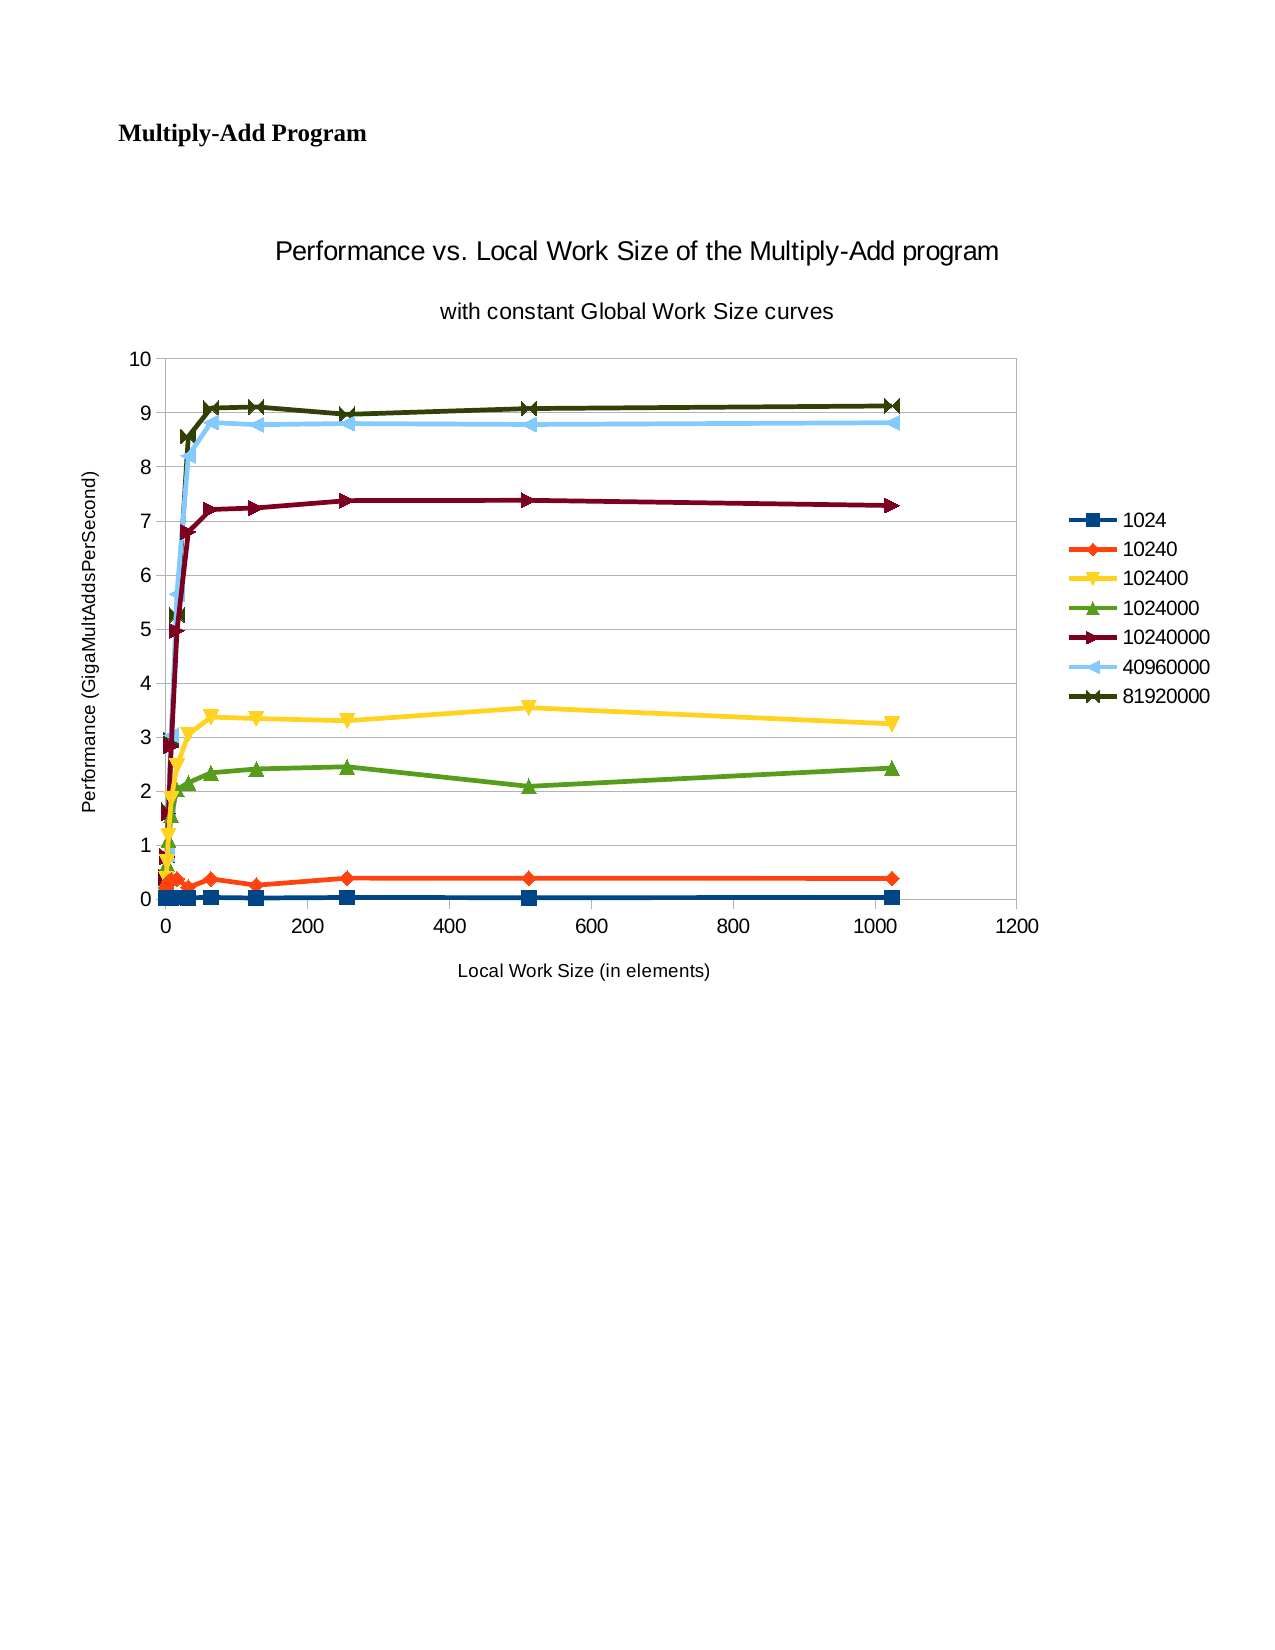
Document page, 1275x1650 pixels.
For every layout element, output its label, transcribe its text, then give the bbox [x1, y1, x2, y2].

text Multiply-Add Program [118, 118, 1157, 147]
